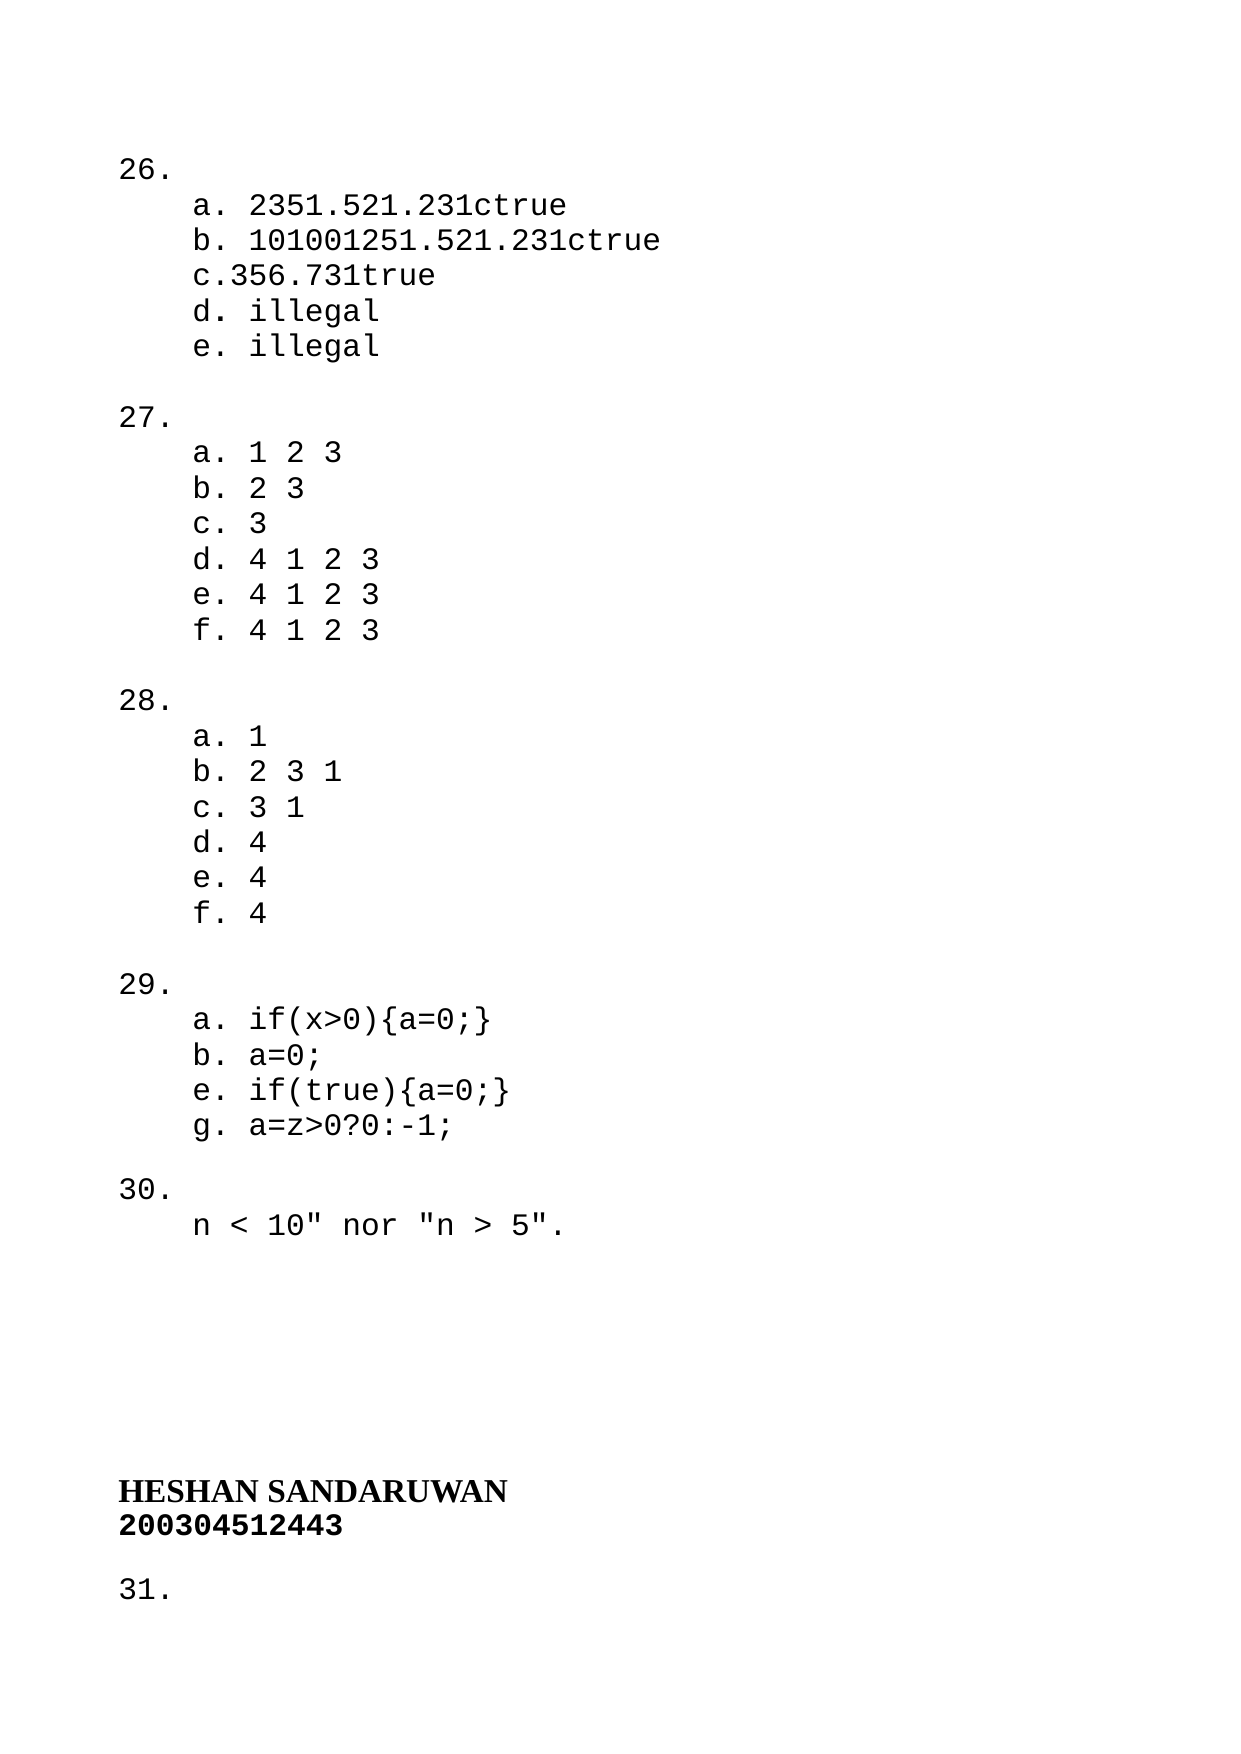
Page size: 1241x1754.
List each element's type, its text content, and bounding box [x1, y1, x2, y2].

text e. 4 1 2 3 [118, 578, 1122, 614]
text d. 4 1 2 3 [118, 543, 1122, 578]
text HESHAN SANDARUWAN [118, 1471, 1122, 1509]
text c.356.731true [118, 260, 1122, 295]
text e. 4 [118, 862, 1122, 897]
text b. 2 3 1 [118, 756, 1122, 791]
text f. 4 [118, 897, 1122, 933]
text 27. [118, 401, 1122, 437]
text n < 10" nor "n > 5". [118, 1209, 1122, 1244]
text c. 3 1 [118, 791, 1122, 826]
text 28. [118, 685, 1122, 720]
text 200304512443 [118, 1509, 1122, 1545]
text e. if(true){a=0;} [118, 1074, 1122, 1110]
text b. a=0; [118, 1039, 1122, 1074]
text 29. [118, 968, 1122, 1003]
text b. 101001251.521.231ctrue [118, 224, 1122, 260]
text a. 1 [118, 720, 1122, 756]
text b. 2 3 [118, 472, 1122, 508]
text g. a=z>0?0:-1; [118, 1110, 1122, 1145]
text 26. [118, 153, 1122, 189]
text d. illegal [118, 295, 1122, 331]
text a. if(x>0){a=0;} [118, 1003, 1122, 1039]
text c. 3 [118, 508, 1122, 543]
text e. illegal [118, 331, 1122, 366]
text 31. [118, 1573, 1122, 1608]
text f. 4 1 2 3 [118, 614, 1122, 649]
text 30. [118, 1173, 1122, 1209]
text d. 4 [118, 826, 1122, 862]
text a. 2351.521.231ctrue [118, 189, 1122, 224]
text a. 1 2 3 [118, 437, 1122, 472]
